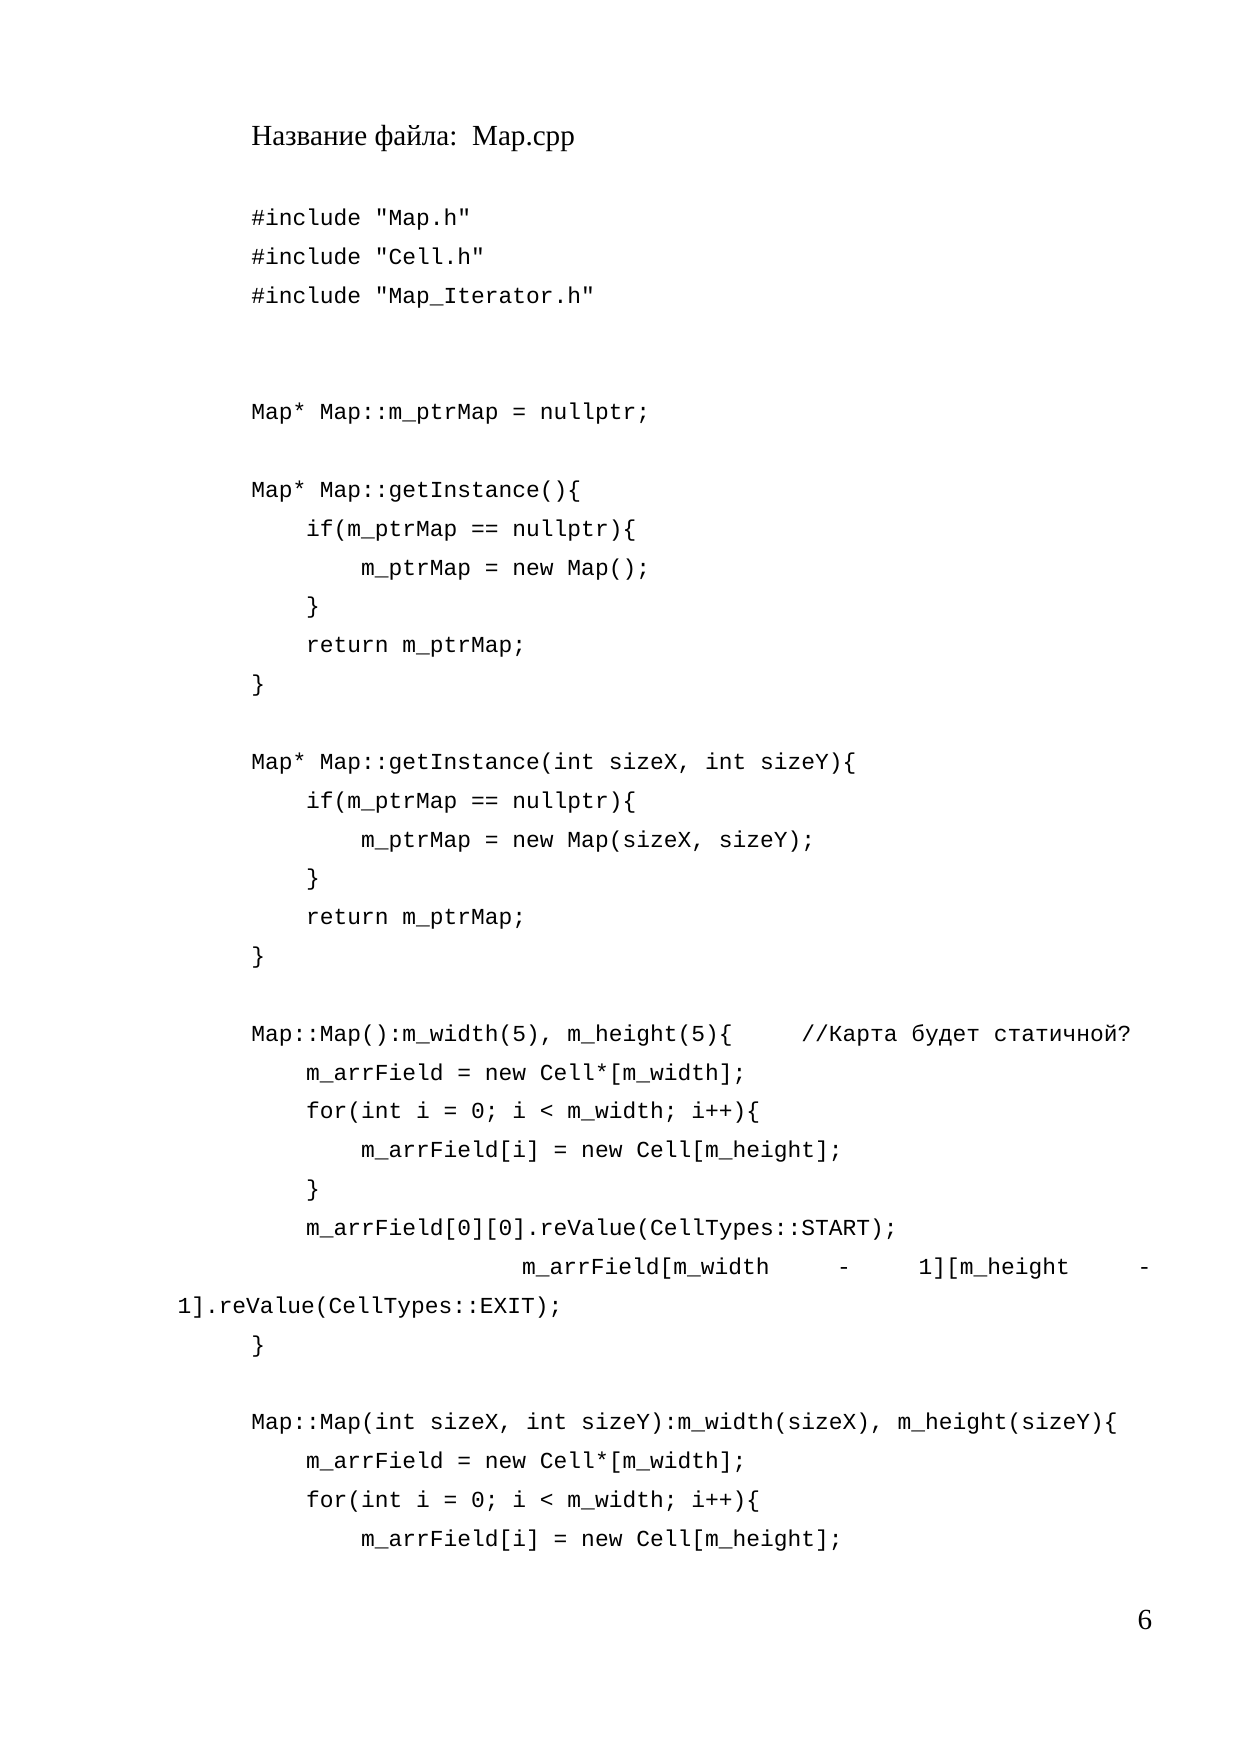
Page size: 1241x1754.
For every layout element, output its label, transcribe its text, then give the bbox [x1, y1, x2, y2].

text m_arrField = new Cell*[m_width]; [177, 1449, 1152, 1476]
text if(m_ptrMap == nullptr){ [177, 789, 1152, 815]
text #include "Map_Iterator.h" [177, 284, 1152, 310]
text if(m_ptrMap == nullptr){ [177, 517, 1152, 543]
text m_arrField[i] = new Cell[m_height]; [177, 1139, 1152, 1165]
text } [177, 944, 1152, 970]
text m_ptrMap = new Map(sizeX, sizeY); [177, 828, 1152, 854]
text return m_ptrMap; [177, 906, 1152, 932]
text Map* Map::getInstance(){ [177, 478, 1152, 504]
text for(int i = 0; i < m_width; i++){ [177, 1100, 1152, 1126]
text } [177, 867, 1152, 893]
text m_arrField[i] = new Cell[m_height]; [177, 1527, 1152, 1553]
text m_ptrMap = new Map(); [177, 556, 1152, 582]
text #include "Cell.h" [177, 245, 1152, 271]
text m_arrField = new Cell*[m_width]; [177, 1061, 1152, 1087]
text for(int i = 0; i < m_width; i++){ [177, 1488, 1152, 1514]
text } [177, 1333, 1152, 1359]
text Map::Map():m_width(5), m_height(5){ //Карта будет статичной? [177, 1022, 1152, 1048]
text #include "Map.h" [177, 206, 1152, 232]
text m_arrField[m_width - 1][m_height - 1].reValue(CellTypes::EXIT); [177, 1255, 1152, 1320]
text Map* Map::getInstance(int sizeX, int sizeY){ [177, 750, 1152, 776]
text } [177, 595, 1152, 621]
text } [177, 672, 1152, 698]
text Название файла: Map.cpp [177, 118, 1152, 152]
text Map* Map::m_ptrMap = nullptr; [177, 401, 1152, 426]
text return m_ptrMap; [177, 634, 1152, 659]
text } [177, 1178, 1152, 1203]
text m_arrField[0][0].reValue(CellTypes::START); [177, 1216, 1152, 1242]
text Map::Map(int sizeX, int sizeY):m_width(sizeX), m_height(sizeY){ [177, 1411, 1152, 1437]
